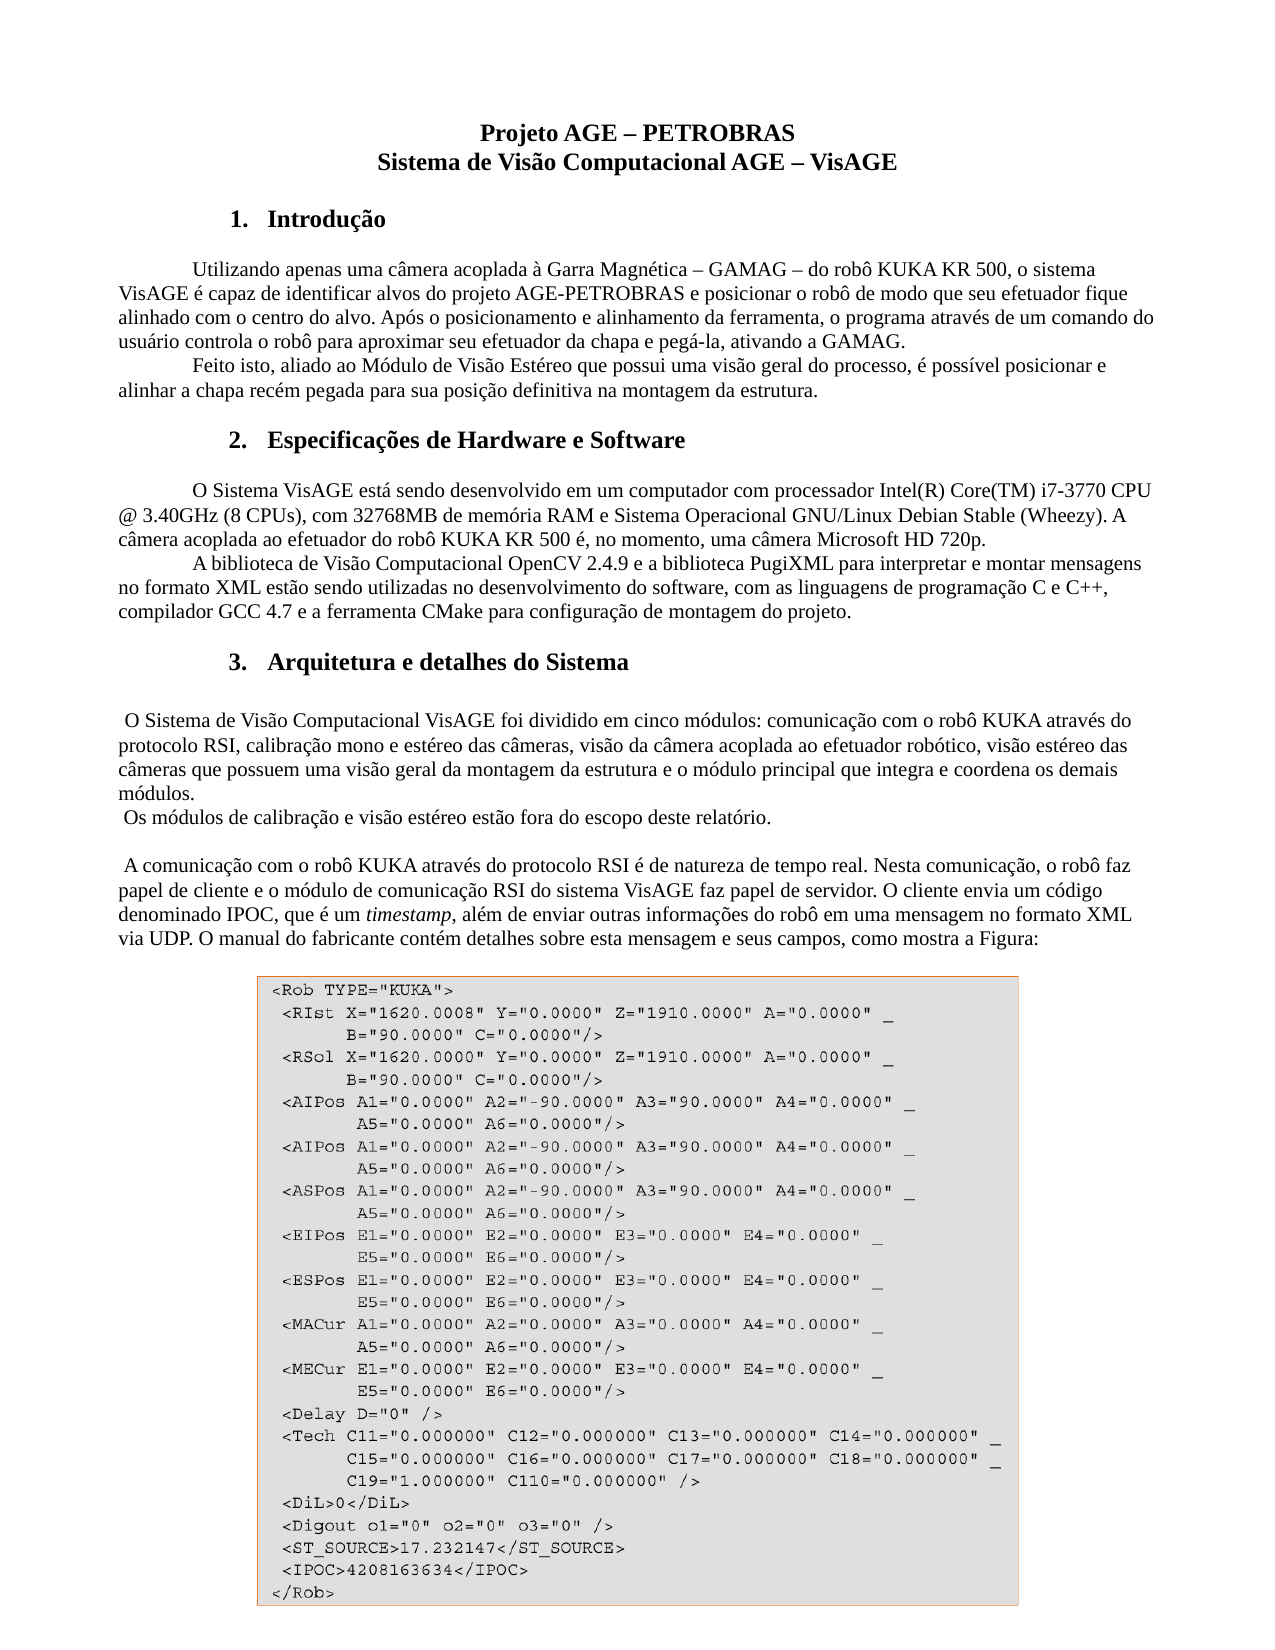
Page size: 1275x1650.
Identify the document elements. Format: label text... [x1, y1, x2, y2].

list Arquitetura e detalhes do Sistema [228, 647, 1157, 676]
list Especificações de Hardware e Software [228, 426, 1157, 454]
text Sistema de Visão Computacional AGE – VisAGE [118, 147, 1157, 176]
list Utilizando apenas uma câmera acoplada à Garra Magnética – GAMAG – do robô KUKA KR 500, o sistema VisAGE é capaz de identificar alvos do projeto AGE-PETROBRAS e posicionar o robô de modo que seu efetuador fique alinhado com o centro do alvo. Após o posicionamento e alinhamento da ferramenta, o programa através de um comando do usuário controla o robô para aproximar seu efetuador da chapa e pegá-la, ativando a GAMAG. Feito isto, aliado ao Módulo de Visão Estéreo que possui uma visão geral do processo, é possível posicionar e alinhar a chapa recém pegada para sua posição definitiva na montagem da estrutura. [81, 233, 1157, 426]
list O Sistema VisAGE está sendo desenvolvido em um computador com processador Intel(R) Core(TM) i7-3770 CPU @ 3.40GHz (8 CPUs), com 32768MB de memória RAM e Sistema Operacional GNU/Linux Debian Stable (Wheezy). A câmera acoplada ao efetuador do robô KUKA KR 500 é, no momento, uma câmera Microsoft HD 720p. A biblioteca de Visão Computacional OpenCV 2.4.9 e a biblioteca PugiXML para interpretar e montar mensagens no formato XML estão sendo utilizadas no desenvolvimento do software, com as linguagens de programação C e C++, compilador GCC 4.7 e a ferramenta CMake para configuração de montagem do projeto. [81, 454, 1157, 647]
list O Sistema de Visão Computacional VisAGE foi dividido em cinco módulos: comunicação com o robô KUKA através do protocolo RSI, calibração mono e estéreo das câmeras, visão da câmera acoplada ao efetuador robótico, visão estéreo das câmeras que possuem uma visão geral da montagem da estrutura e o módulo principal que integra e coordena os demais módulos. Os módulos de calibração e visão estéreo estão fora do escopo deste relatório. A comunicação com o robô KUKA através do protocolo RSI é de natureza de tempo real. Nesta comunicação, o robô faz papel de cliente e o módulo de comunicação RSI do sistema VisAGE faz papel de servidor. O cliente envia um código denominado IPOC, que é um timestamp, além de enviar outras informações do robô em uma mensagem no formato XML via UDP. O manual do fabricante contém detalhes sobre esta mensagem e seus campos, como mostra a Figura: [81, 676, 1157, 1051]
list Introdução [229, 204, 1157, 233]
text Projeto AGE – PETROBRAS [118, 118, 1157, 147]
picture [256, 975, 1019, 1606]
